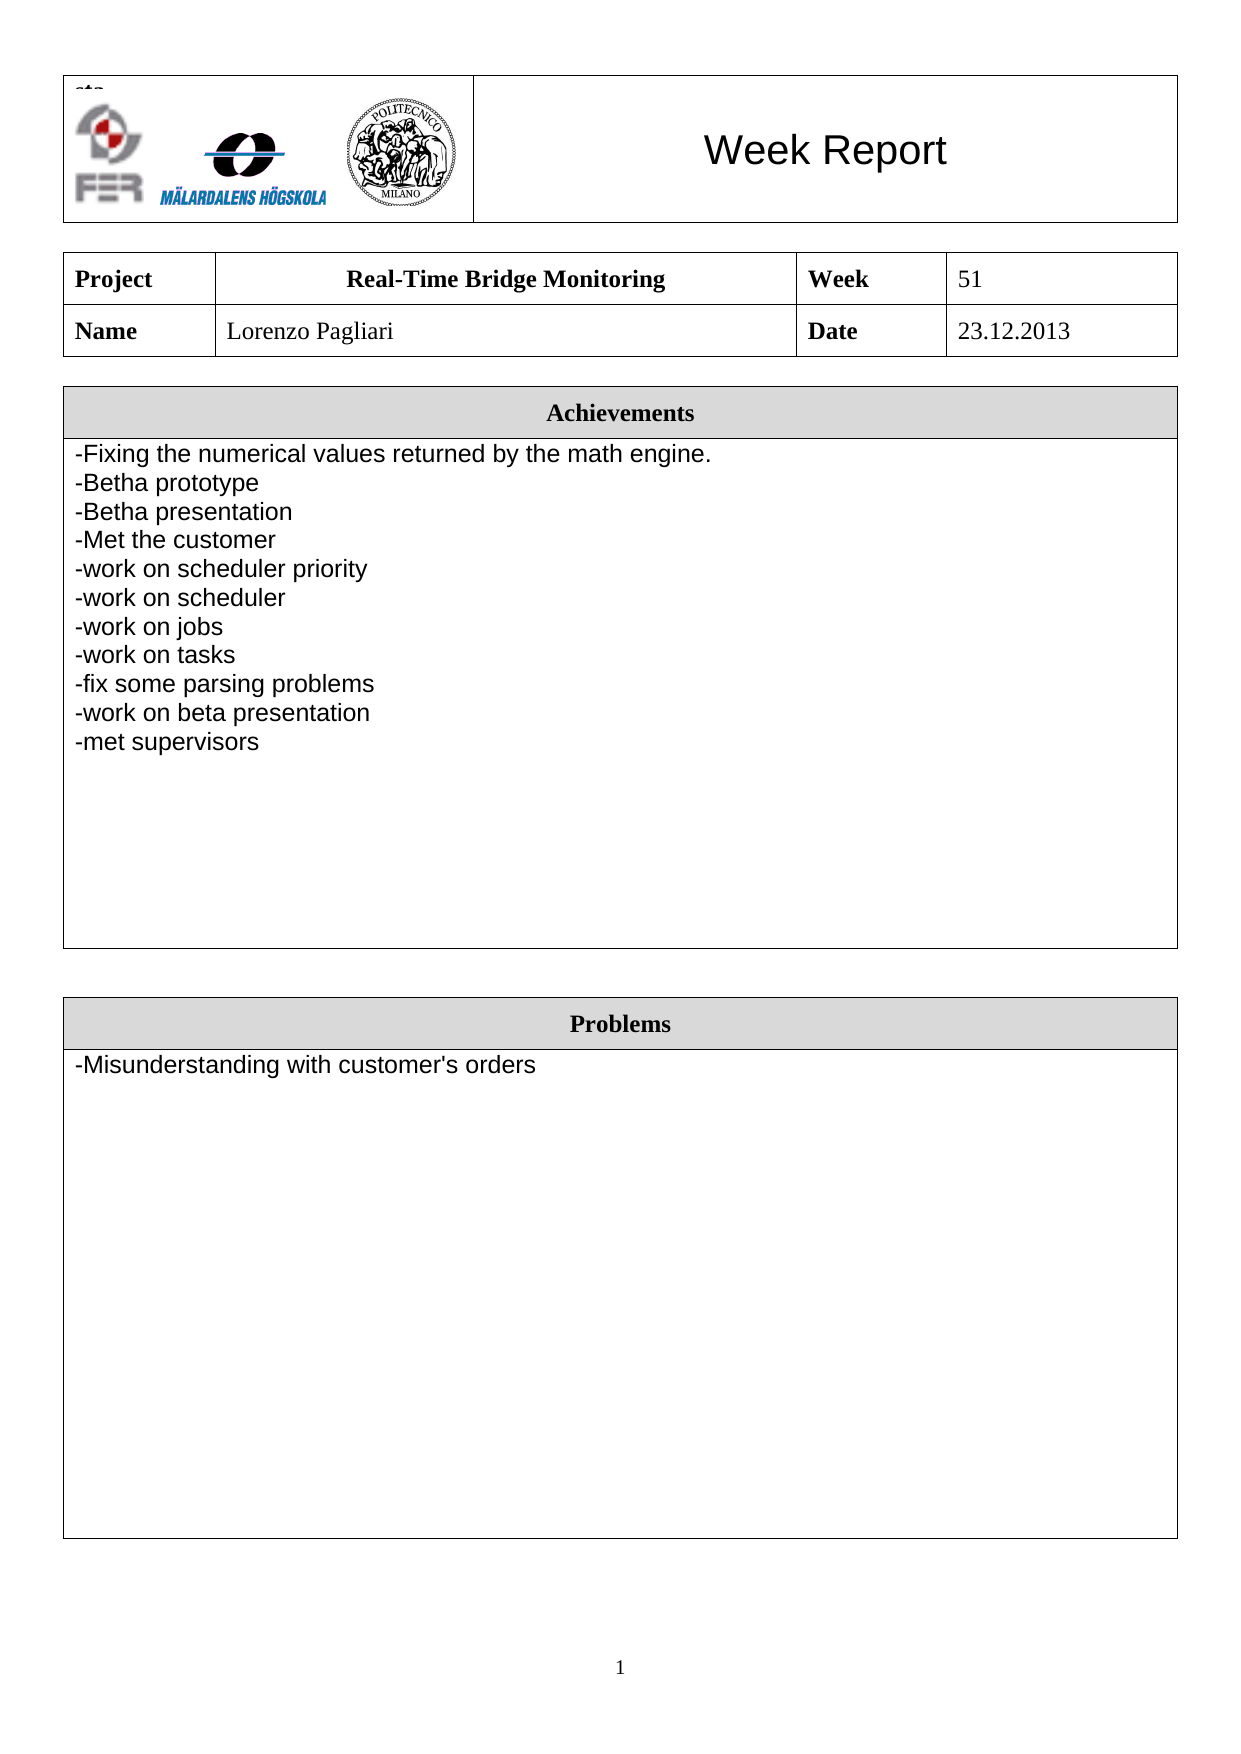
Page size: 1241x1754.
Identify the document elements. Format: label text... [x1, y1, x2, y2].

table_cell Week [797, 253, 946, 304]
picture [160, 133, 326, 205]
table_cell [63, 223, 215, 252]
table_header sta [64, 76, 473, 222]
table_cell [946, 223, 1177, 252]
table_cell 51 [947, 253, 1177, 304]
table_cell Date [797, 305, 946, 356]
table_cell [63, 357, 1177, 386]
table_cell Project [64, 253, 215, 304]
table_cell -Fixing the numerical values returned by the math engine. -Betha prototype -Betha presentation -Met the customer -work on scheduler priority -work on scheduler -work on jobs -work on tasks -fix some parsing problems -work on beta presentation -met supervisors [64, 439, 1177, 948]
table_cell Real-Time Bridge Monitoring [216, 253, 796, 304]
table_cell [712, 223, 946, 252]
table_header Week Report [474, 76, 1177, 222]
table_cell -Misunderstanding with customer's orders [64, 1050, 1177, 1537]
table_cell 23.12.2013 [947, 305, 1177, 356]
table_cell Achievements [64, 387, 1177, 438]
table_cell Lorenzo Pagliari [216, 305, 796, 356]
picture [347, 98, 457, 206]
picture [74, 90, 144, 217]
table_header Problems [64, 998, 1177, 1049]
table_cell [215, 223, 712, 252]
table_cell Name [64, 305, 215, 356]
